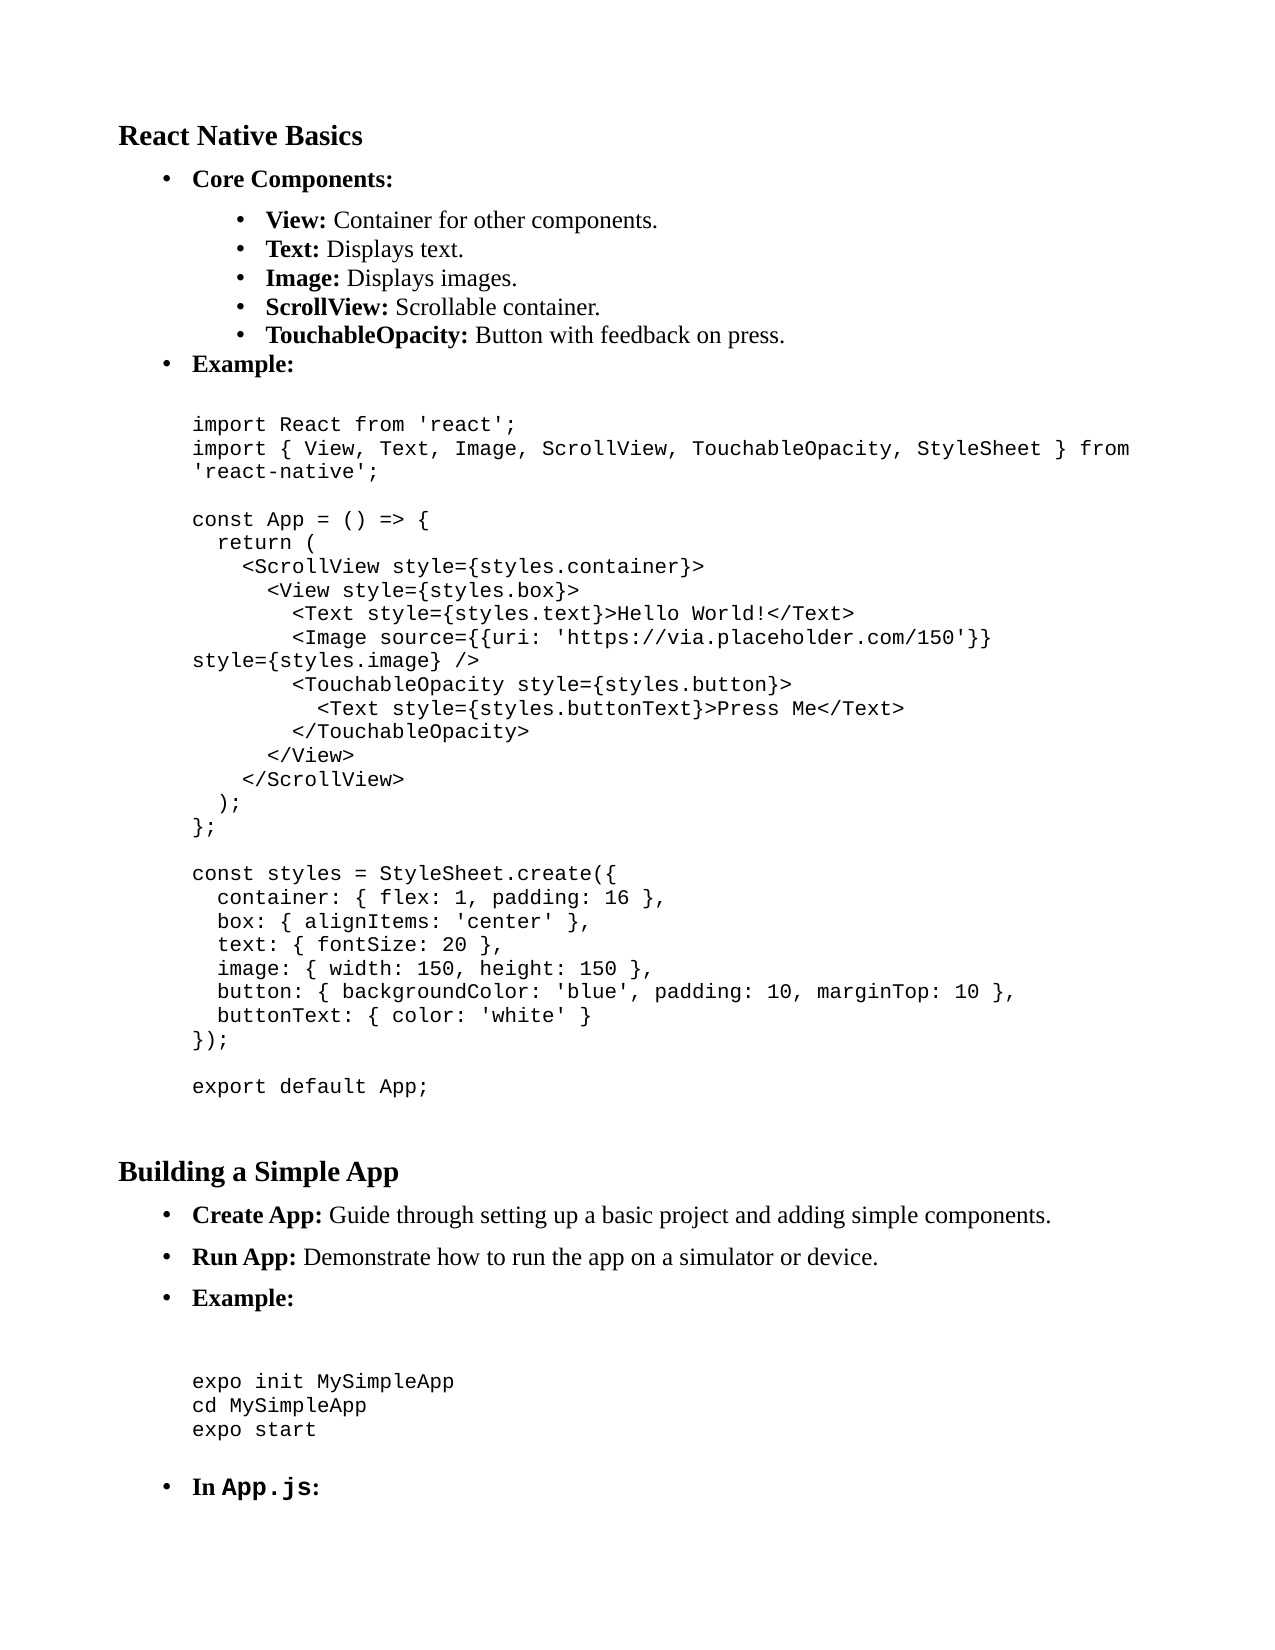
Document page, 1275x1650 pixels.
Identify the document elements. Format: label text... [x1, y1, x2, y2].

list expo start [162, 1419, 1157, 1442]
list const App = () => { [162, 509, 1157, 532]
list ScrollView: Scrollable container. [236, 292, 1157, 320]
list text: { fontSize: 20 }, [162, 934, 1157, 958]
list import React from 'react'; [162, 414, 1157, 438]
list View: Container for other components. [236, 205, 1157, 234]
list Create App: Guide through setting up a basic project and adding simple components. [162, 1200, 1157, 1229]
list </ScrollView> [162, 769, 1157, 792]
list Example: [162, 1283, 1157, 1312]
list }; [162, 816, 1157, 840]
list In App.js: [162, 1472, 1157, 1503]
list <Text style={styles.text}>Hello World!</Text> [162, 603, 1157, 627]
list ); [162, 792, 1157, 816]
list const styles = StyleSheet.create({ [162, 863, 1157, 887]
list import { View, Text, Image, ScrollView, TouchableOpacity, StyleSheet } from 'react-native'; [162, 438, 1157, 485]
subtitle Building a Simple App [118, 1154, 1157, 1188]
list <ScrollView style={styles.container}> [162, 556, 1157, 579]
list button: { backgroundColor: 'blue', padding: 10, marginTop: 10 }, [162, 982, 1157, 1005]
list <TouchableOpacity style={styles.button}> [162, 674, 1157, 698]
list Run App: Demonstrate how to run the app on a simulator or device. [162, 1242, 1157, 1270]
list <View style={styles.box}> [162, 579, 1157, 603]
list <Text style={styles.buttonText}>Press Me</Text> [162, 698, 1157, 721]
list expo init MySimpleApp [162, 1371, 1157, 1395]
list box: { alignItems: 'center' }, [162, 911, 1157, 934]
list <Image source={{uri: 'https://via.placeholder.com/150'}} style={styles.image} /> [162, 627, 1157, 674]
list cd MySimpleApp [162, 1395, 1157, 1419]
list return ( [162, 532, 1157, 556]
list Image: Displays images. [236, 263, 1157, 292]
list container: { flex: 1, padding: 16 }, [162, 887, 1157, 911]
list TouchableOpacity: Button with feedback on press. [236, 320, 1157, 349]
list image: { width: 150, height: 150 }, [162, 958, 1157, 982]
list Example: [162, 349, 1157, 378]
list buttonText: { color: 'white' } [162, 1005, 1157, 1029]
subtitle React Native Basics [118, 118, 1157, 152]
list </View> [162, 745, 1157, 769]
list }); [162, 1029, 1157, 1052]
list </TouchableOpacity> [162, 721, 1157, 745]
list Core Components: [162, 164, 1157, 193]
list export default App; [162, 1076, 1157, 1100]
list Text: Displays text. [236, 234, 1157, 263]
